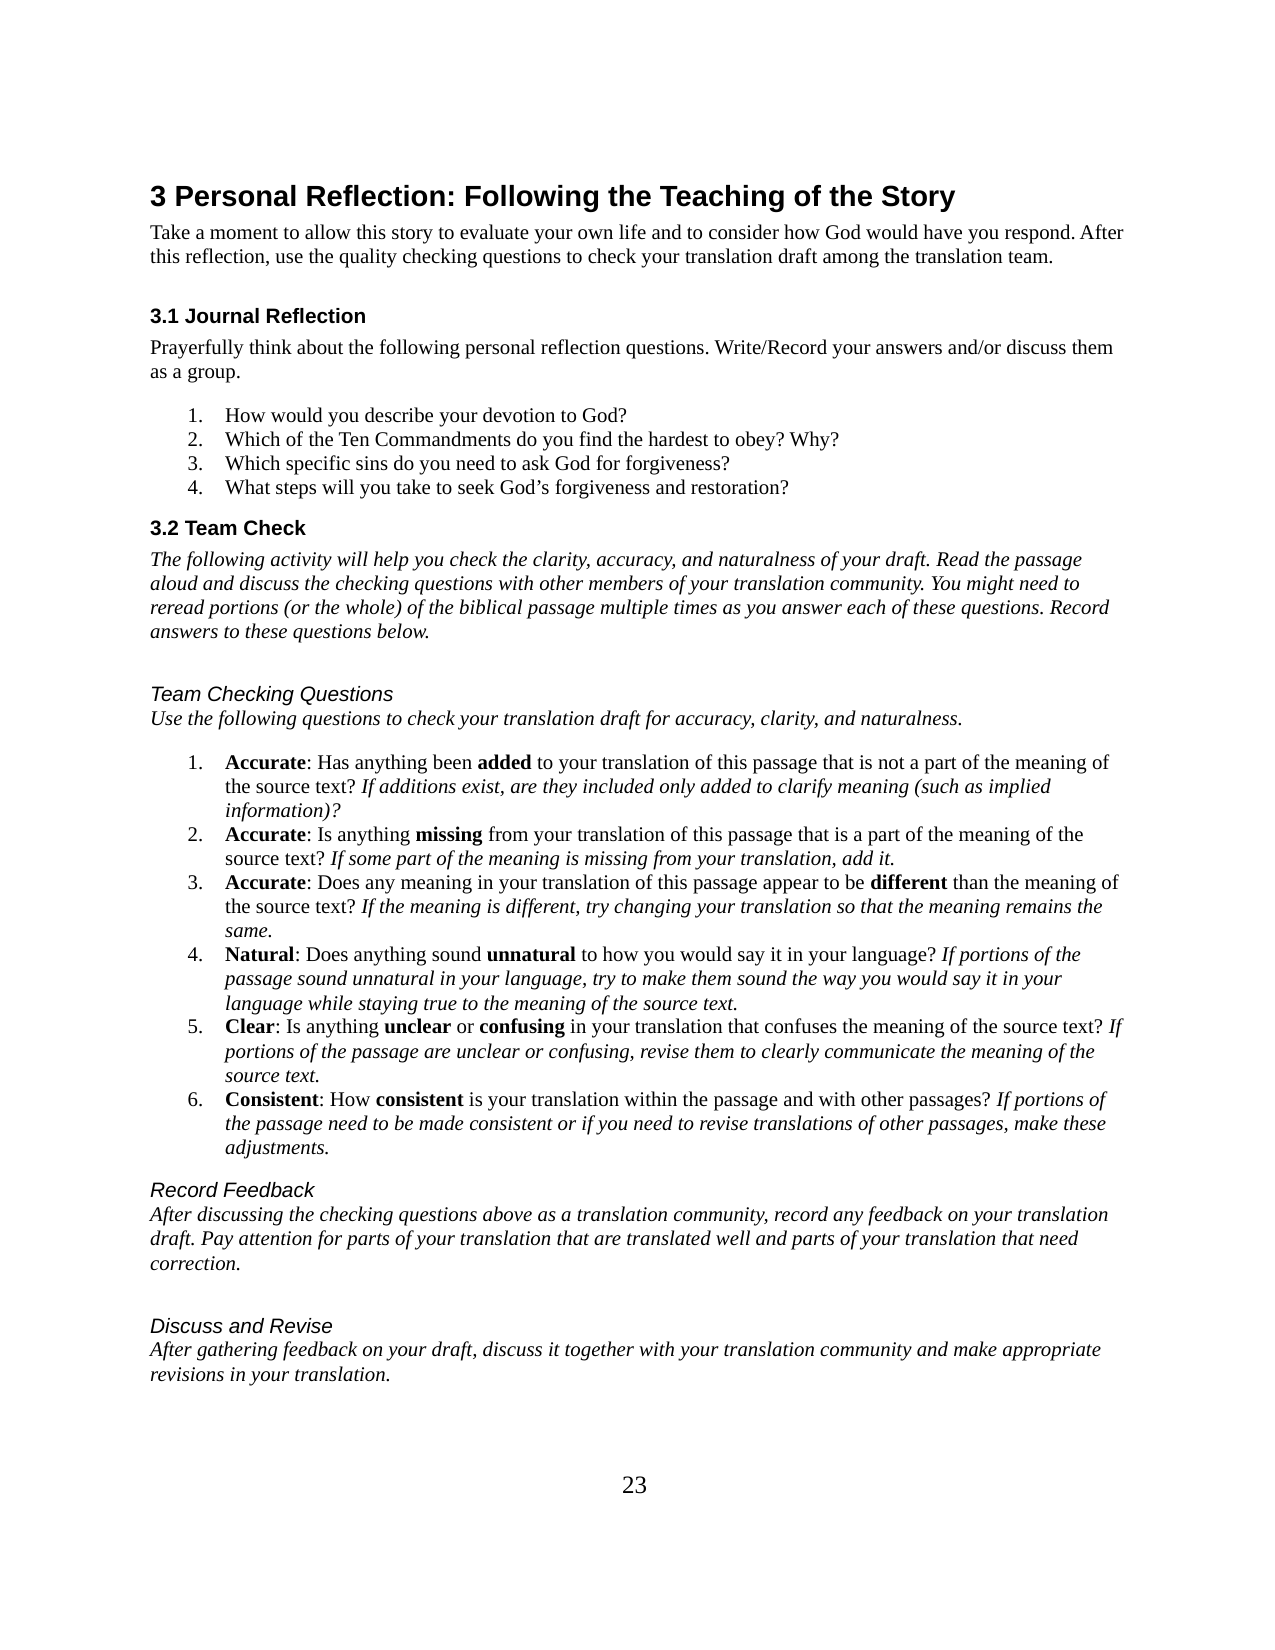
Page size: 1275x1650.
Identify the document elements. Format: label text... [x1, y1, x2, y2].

subtitle Discuss and Revise [150, 1313, 1125, 1337]
text After discussing the checking questions above as a translation community, record any feedback on your translation draft. Pay attention for parts of your translation that are translated well and parts of your translation that need correction. [150, 1202, 1125, 1274]
list Accurate: Does any meaning in your translation of this passage appear to be different than the meaning of the source text? If the meaning is different, try changing your translation so that the meaning remains the same. [187, 870, 1125, 942]
text Use the following questions to check your translation draft for accuracy, clarity, and naturalness. [150, 706, 1125, 730]
list Which of the Ten Commandments do you find the hardest to obey? Why? [187, 427, 1125, 451]
subtitle Record Feedback [150, 1178, 1125, 1202]
subtitle 3.1 Journal Reflection [150, 304, 1125, 328]
list Accurate: Has anything been added to your translation of this passage that is not a part of the meaning of the source text? If additions exist, are they included only added to clarify meaning (such as implied information)? [187, 750, 1125, 822]
subtitle Team Checking Questions [150, 682, 1125, 706]
text Take a moment to allow this story to evaluate your own life and to consider how God would have you respond. After this reflection, use the quality checking questions to check your translation draft among the translation team. [150, 220, 1125, 268]
list Which specific sins do you need to ask God for forgiveness? [187, 451, 1125, 475]
list Clear: Is anything unclear or confusing in your translation that confuses the meaning of the source text? If portions of the passage are unclear or confusing, revise them to clearly communicate the meaning of the source text. [187, 1014, 1125, 1087]
list Natural: Does anything sound unnatural to how you would say it in your language? If portions of the passage sound unnatural in your language, try to make them sound the way you would say it in your language while staying true to the meaning of the source text. [187, 942, 1125, 1014]
list Accurate: Is anything missing from your translation of this passage that is a part of the meaning of the source text? If some part of the meaning is missing from your translation, add it. [187, 822, 1125, 870]
text Prayerfully think about the following personal reflection questions. Write/Record your answers and/or discuss them as a group. [150, 335, 1125, 383]
subtitle 3.2 Team Check [150, 516, 1125, 539]
text The following activity will help you check the clarity, accuracy, and naturalness of your draft. Read the passage aloud and discuss the checking questions with other members of your translation community. You might need to reread portions (or the whole) of the biblical passage multiple times as you answer each of these questions. Record answers to these questions below. [150, 547, 1125, 643]
list Consistent: How consistent is your translation within the passage and with other passages? If portions of the passage need to be made consistent or if you need to revise translations of other passages, make these adjustments. [187, 1087, 1125, 1159]
list How would you describe your devotion to God? [187, 403, 1125, 427]
list What steps will you take to seek God’s forgiveness and restoration? [187, 475, 1125, 499]
text After gathering feedback on your draft, discuss it together with your translation community and make appropriate revisions in your translation. [150, 1337, 1125, 1386]
subtitle 3 Personal Reflection: Following the Teaching of the Story [150, 179, 1125, 212]
